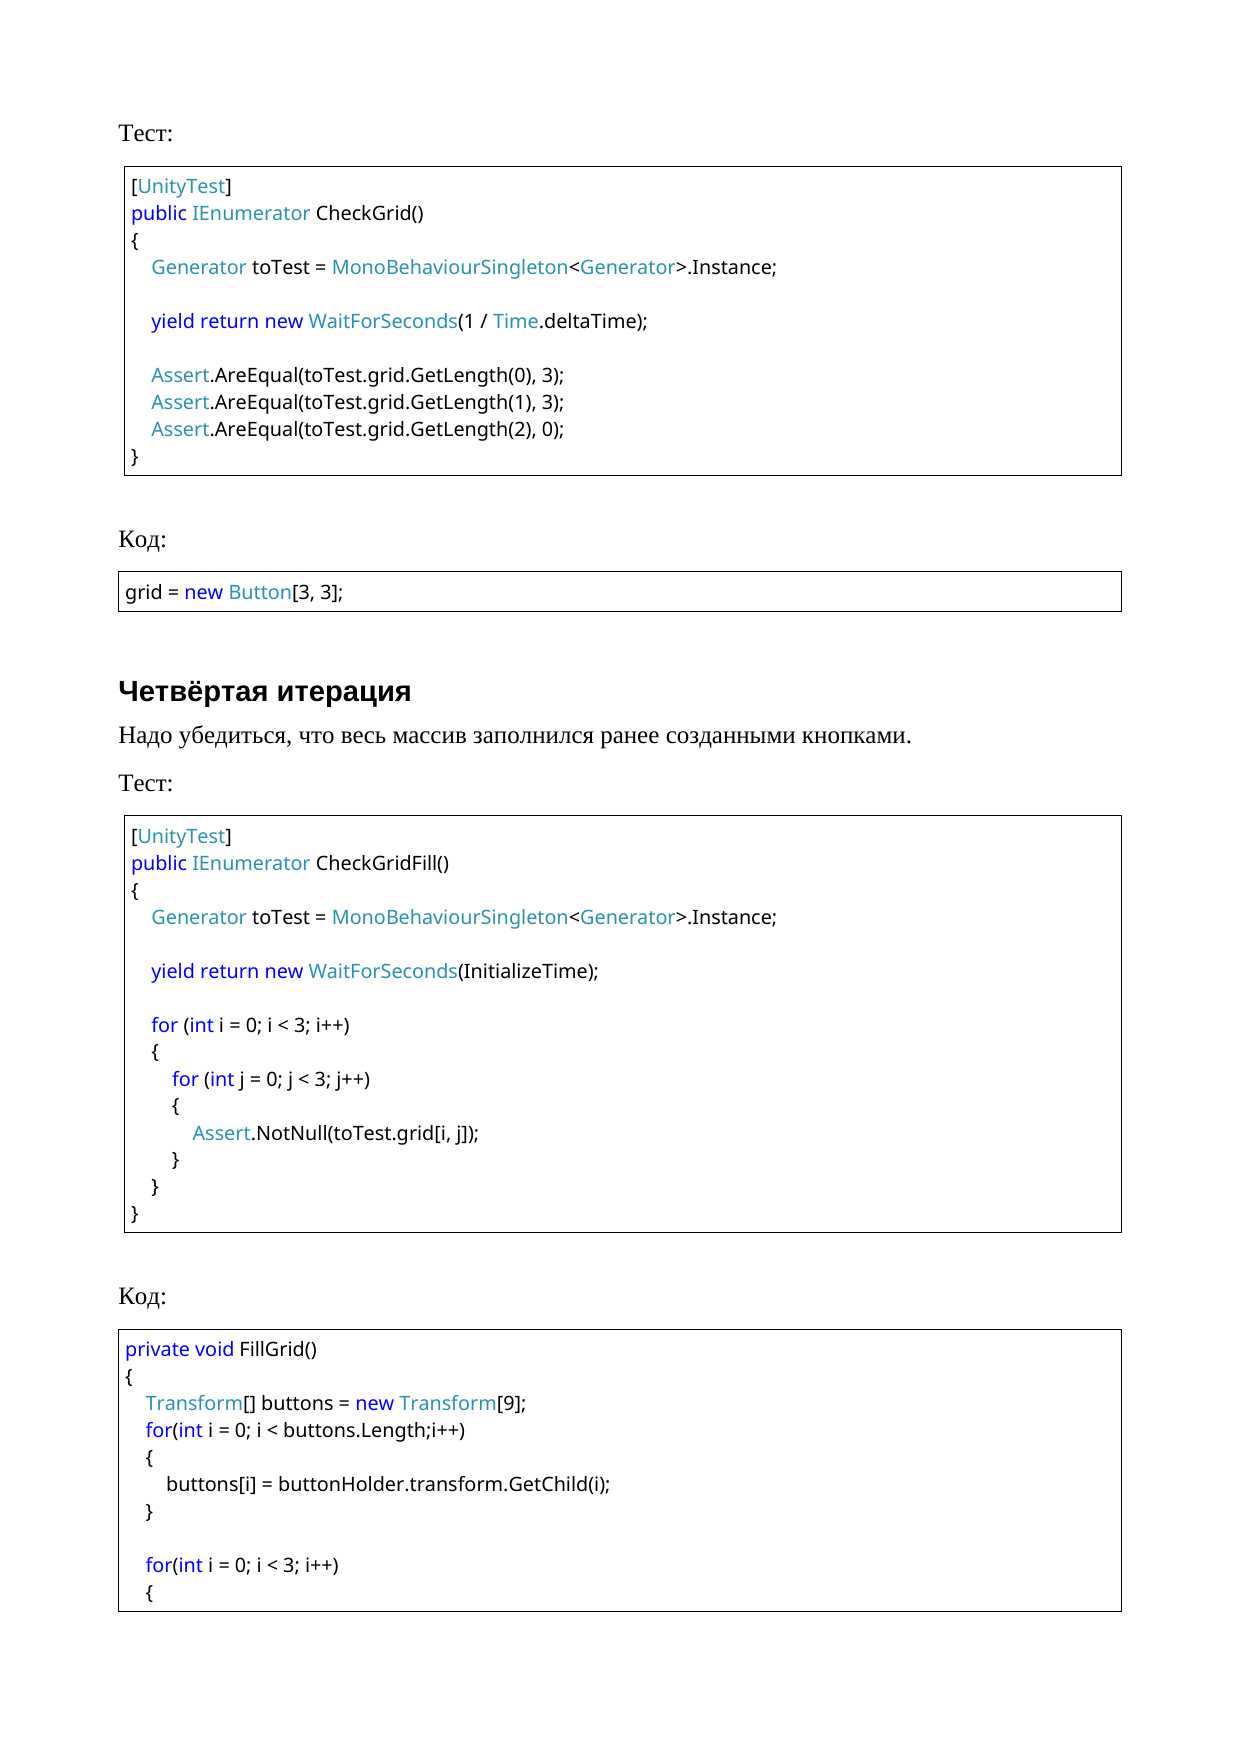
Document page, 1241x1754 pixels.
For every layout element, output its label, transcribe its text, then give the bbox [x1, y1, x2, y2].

table_header grid = new Button[3, 3]; [119, 572, 1121, 611]
table_header [UnityTest] public IEnumerator CheckGridFill() { Generator toTest = MonoBehaviourSingleton<Generator>.Instance; yield return new WaitForSeconds(InitializeTime); for (int i = 0; i < 3; i++) { for (int j = 0; j < 3; j++) { Assert.NotNull(toTest.grid[i, j]); } } } [125, 816, 1121, 1232]
text Код: [118, 1281, 1122, 1310]
subtitle Четвёртая итерация [118, 674, 1122, 707]
table_header private void FillGrid() { Transform[] buttons = new Transform[9]; for(int i = 0; i < buttons.Length;i++) { buttons[i] = buttonHolder.transform.GetChild(i); } for(int i = 0; i < 3; i++) { [119, 1330, 1121, 1611]
text Надо убедиться, что весь массив заполнился ранее созданными кнопками. [118, 720, 1122, 749]
text Код: [118, 524, 1122, 552]
text Тест: [118, 118, 1122, 147]
table_header [UnityTest] public IEnumerator CheckGrid() { Generator toTest = MonoBehaviourSingleton<Generator>.Instance; yield return new WaitForSeconds(1 / Time.deltaTime); Assert.AreEqual(toTest.grid.GetLength(0), 3); Assert.AreEqual(toTest.grid.GetLength(1), 3); Assert.AreEqual(toTest.grid.GetLength(2), 0); } [125, 167, 1121, 475]
text Тест: [118, 768, 1122, 796]
